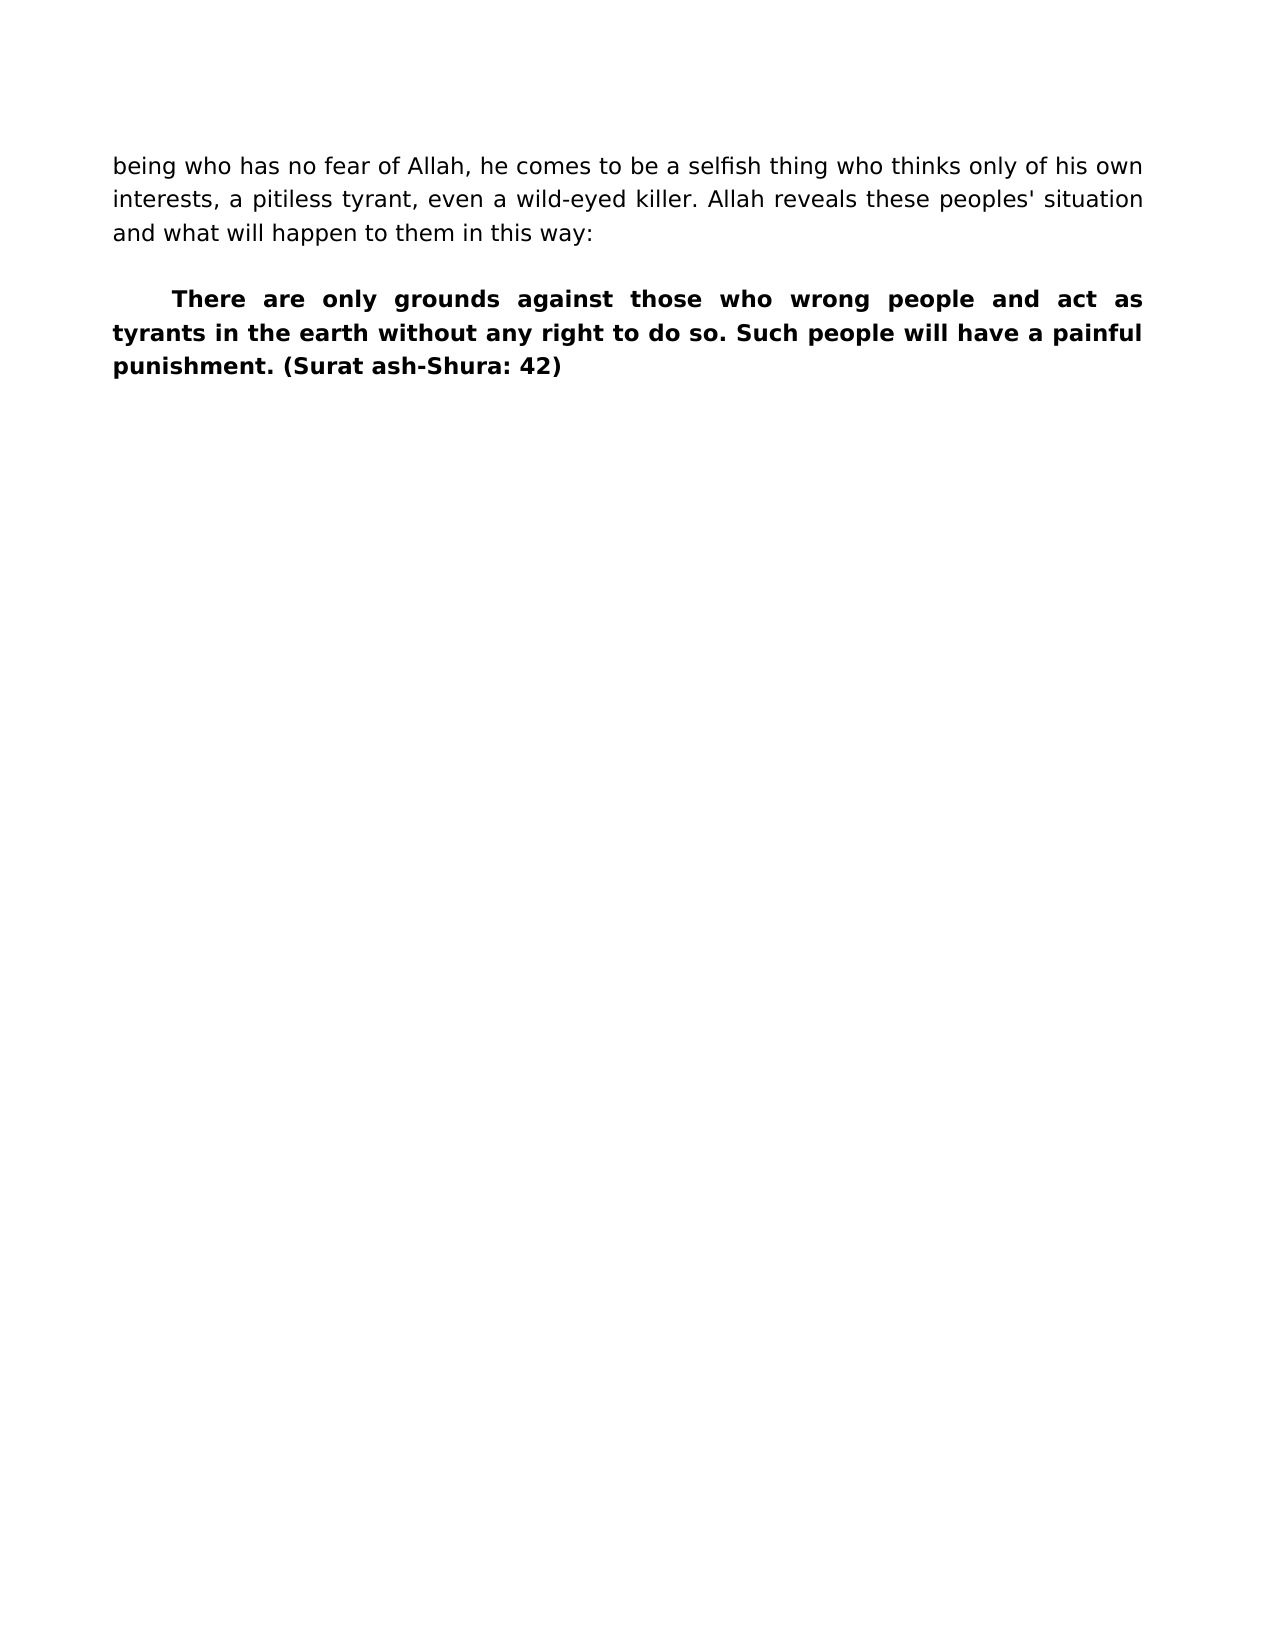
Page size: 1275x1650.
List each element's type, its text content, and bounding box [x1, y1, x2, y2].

text There are only grounds against those who wrong people and act as tyrants in the earth without any right to do so. Such people will have a painful punishment. (Surat ash-Shura: 42) [112, 281, 1145, 381]
text being who has no fear of Allah, he comes to be a selfish thing who thinks only of his own interests, a pitiless tyrant, even a wild-eyed killer. Allah reveals these peoples' situation and what will happen to them in this way: [112, 148, 1145, 248]
